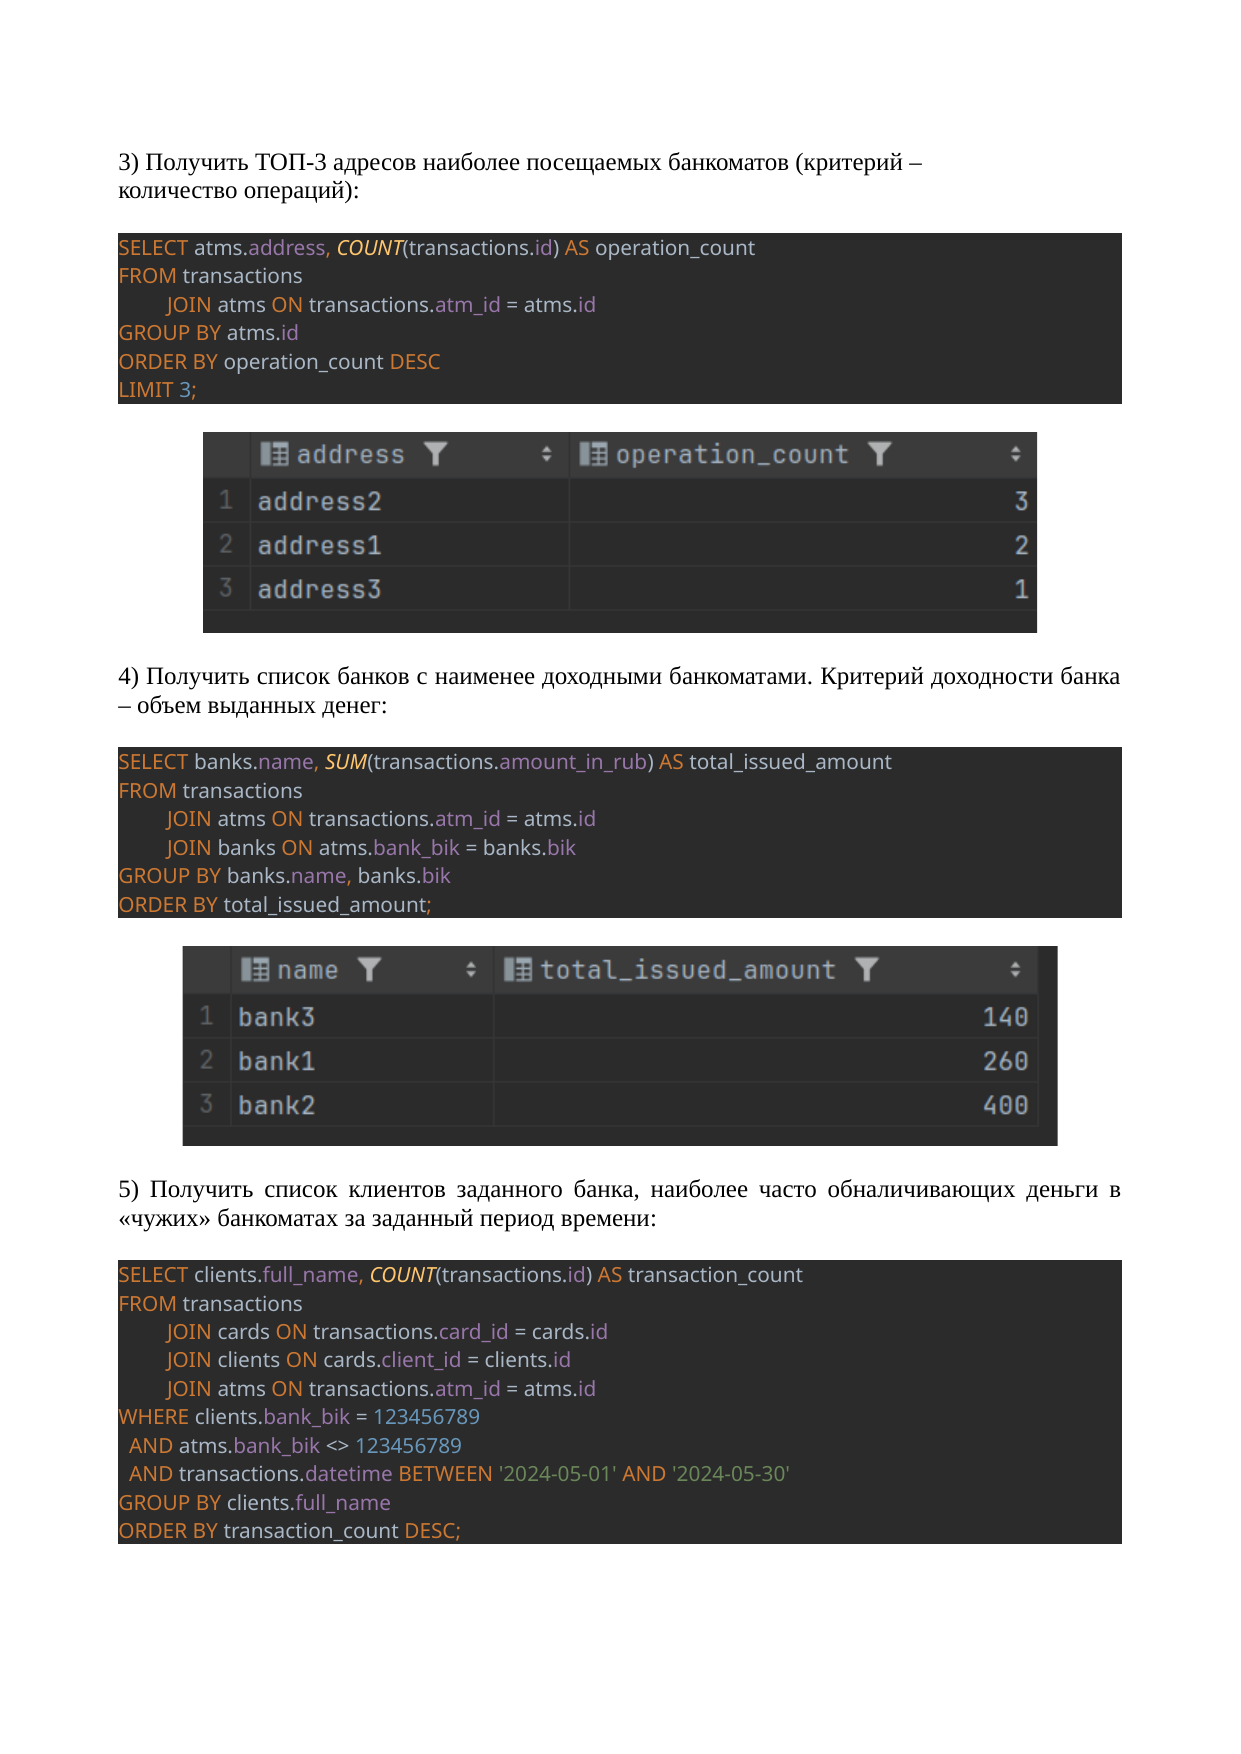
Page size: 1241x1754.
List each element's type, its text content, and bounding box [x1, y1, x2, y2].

text количество операций): [118, 176, 1122, 204]
text 5) Получить список клиентов заданного банка, наиболее часто обналичивающих деньги в «чужих» банкоматах за заданный период времени: [118, 947, 1122, 1231]
text 3) Получить ТОП-3 адресов наиболее посещаемых банкоматов (критерий – [118, 118, 1122, 176]
text 4) Получить список банков с наименее доходными банкоматами. Критерий доходности банка – объем выданных денег: [118, 432, 1122, 719]
text SELECT atms.address, COUNT(transactions.id) AS operation_count FROM transactions JOIN atms ON transactions.atm_id = atms.id GROUP BY atms.id ORDER BY operation_count DESC LIMIT 3; [118, 233, 1122, 404]
picture [203, 432, 1038, 633]
text SELECT banks.name, SUM(transactions.amount_in_rub) AS total_issued_amount FROM transactions JOIN atms ON transactions.atm_id = atms.id JOIN banks ON atms.bank_bik = banks.bik GROUP BY banks.name, banks.bik ORDER BY total_issued_amount; [118, 747, 1122, 918]
text SELECT clients.full_name, COUNT(transactions.id) AS transaction_count FROM transactions JOIN cards ON transactions.card_id = cards.id JOIN clients ON cards.client_id = clients.id JOIN atms ON transactions.atm_id = atms.id WHERE clients.bank_bik = 123456789 AND atms.bank_bik <> 123456789 AND transactions.datetime BETWEEN '2024-05-01' AND '2024-05-30' GROUP BY clients.full_name ORDER BY transaction_count DESC; [118, 1260, 1122, 1544]
picture [182, 946, 1058, 1146]
